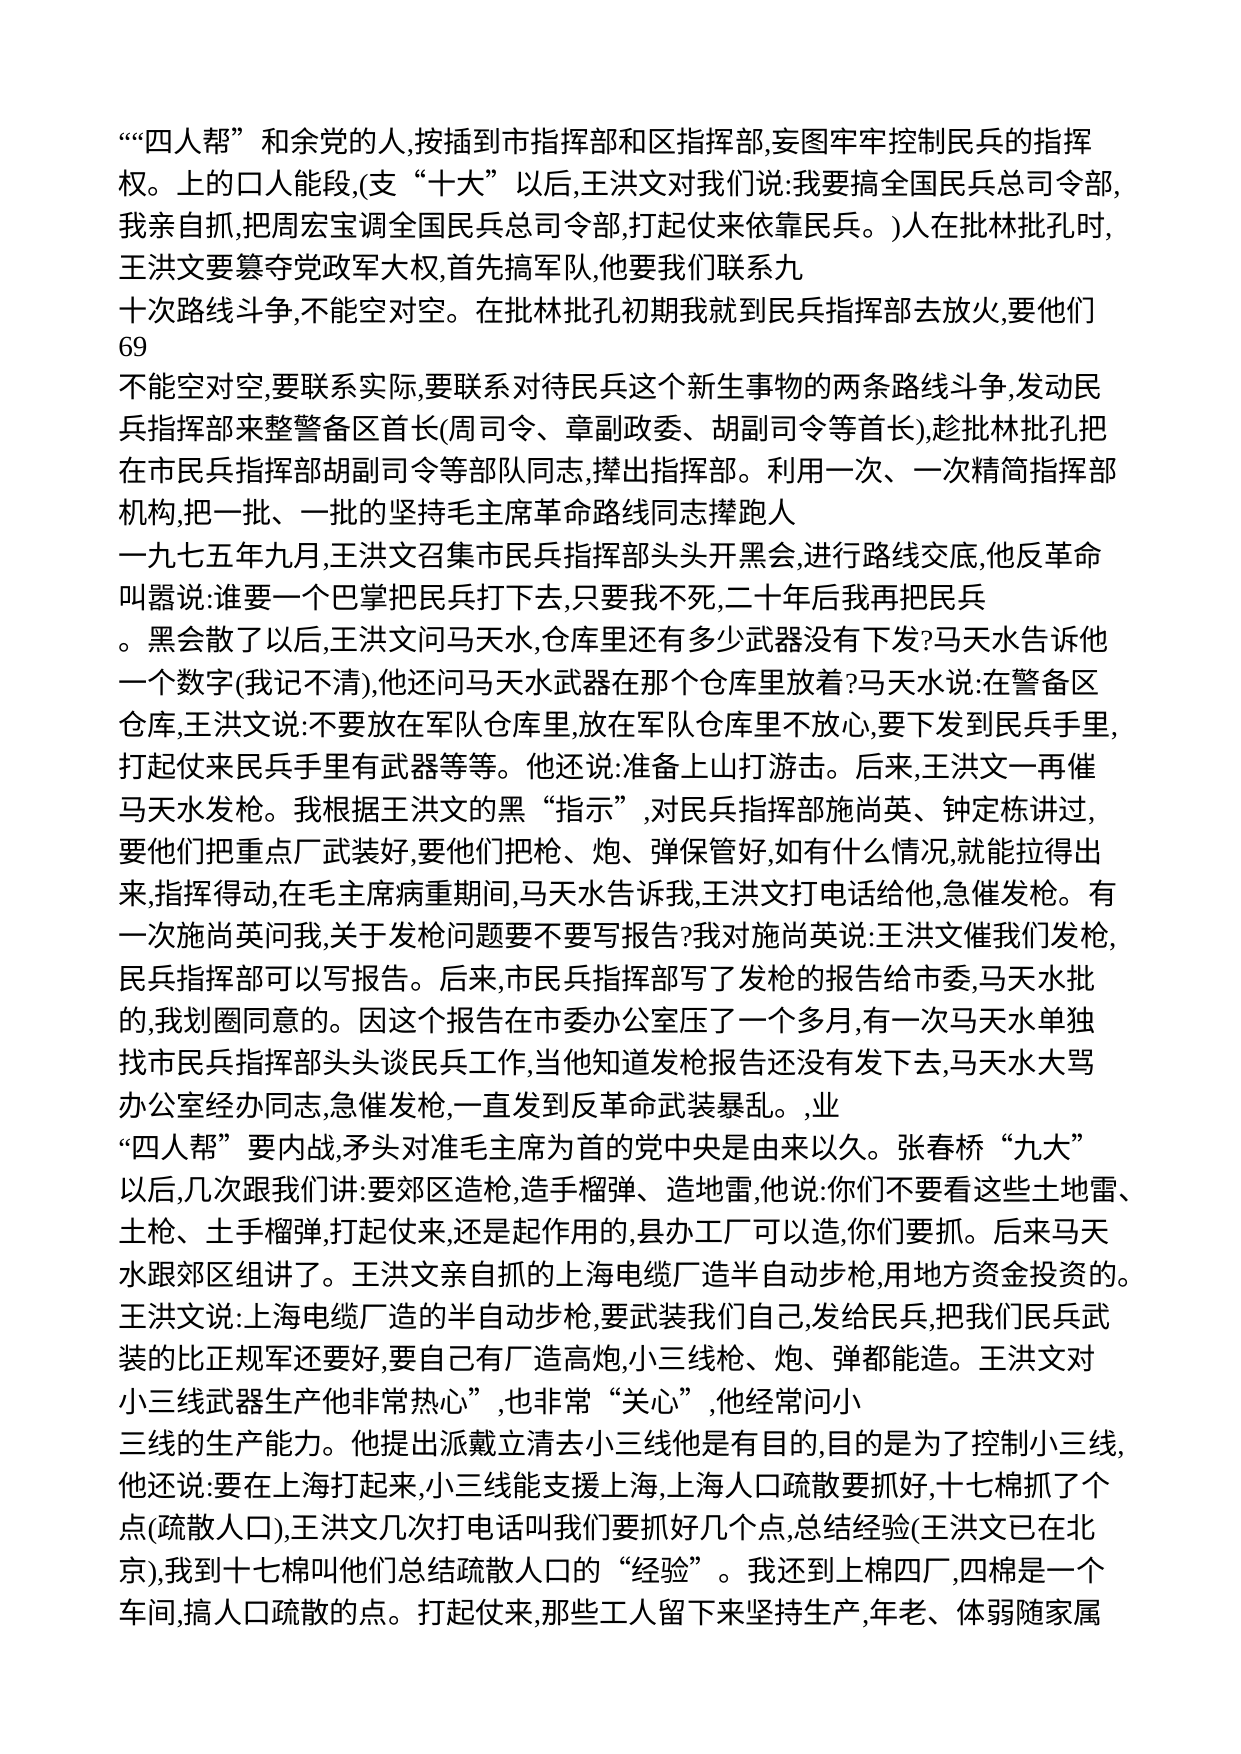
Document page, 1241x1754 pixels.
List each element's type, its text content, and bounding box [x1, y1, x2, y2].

text 69 [118, 329, 1122, 363]
text 权。上的口人能段,(支“十大”以后,王洪文对我们说:我要搞全国民兵总司令部,我亲自抓,把周宏宝调全国民兵总司令部,打起仗来依靠民兵。)人在批林批孔时,王洪文要篡夺党政军大权,首先搞军队,他要我们联系九 [118, 160, 1122, 287]
text 不能空对空,要联系实际,要联系对待民兵这个新生事物的两条路线斗争,发动民兵指挥部来整警备区首长(周司令、章副政委、胡副司令等首长),趁批林批孔把在市民兵指挥部胡副司令等部队同志,撵出指挥部。利用一次、一次精简指挥部机构,把一批、一批的坚持毛主席革命路线同志撵跑人 [118, 363, 1122, 532]
text 十次路线斗争,不能空对空。在批林批孔初期我就到民兵指挥部去放火,要他们 [118, 287, 1122, 329]
text ““四人帮”和余党的人,按插到市指挥部和区指挥部,妄图牢牢控制民兵的指挥 [118, 118, 1122, 160]
text 。黑会散了以后,王洪文问马天水,仓库里还有多少武器没有下发?马天水告诉他一个数字(我记不清),他还问马天水武器在那个仓库里放着?马天水说:在警备区仓库,王洪文说:不要放在军队仓库里,放在军队仓库里不放心,要下发到民兵手里,打起仗来民兵手里有武器等等。他还说:准备上山打游击。后来,王洪文一再催马天水发枪。我根据王洪文的黑“指示”,对民兵指挥部施尚英、钟定栋讲过,要他们把重点厂武装好,要他们把枪、炮、弹保管好,如有什么情况,就能拉得出来,指挥得动,在毛主席病重期间,马天水告诉我,王洪文打电话给他,急催发枪。有一次施尚英问我,关于发枪问题要不要写报告?我对施尚英说:王洪文催我们发枪,民兵指挥部可以写报告。后来,市民兵指挥部写了发枪的报告给市委,马天水批的,我划圈同意的。因这个报告在市委办公室压了一个多月,有一次马天水单独找市民兵指挥部头头谈民兵工作,当他知道发枪报告还没有发下去,马天水大骂办公室经办同志,急催发枪,一直发到反革命武装暴乱。,业 [118, 617, 1122, 1124]
text “四人帮”要内战,矛头对准毛主席为首的党中央是由来以久。张春桥“九大”以后,几次跟我们讲:要郊区造枪,造手榴弹、造地雷,他说:你们不要看这些土地雷、土枪、土手榴弹,打起仗来,还是起作用的,县办工厂可以造,你们要抓。后来马天水跟郊区组讲了。王洪文亲自抓的上海电缆厂造半自动步枪,用地方资金投资的。王洪文说:上海电缆厂造的半自动步枪,要武装我们自己,发给民兵,把我们民兵武装的比正规军还要好,要自己有厂造高炮,小三线枪、炮、弹都能造。王洪文对小三线武器生产他非常热心”,也非常“关心”,他经常问小 [118, 1124, 1122, 1420]
text 三线的生产能力。他提出派戴立清去小三线他是有目的,目的是为了控制小三线,他还说:要在上海打起来,小三线能支援上海,上海人口疏散要抓好,十七棉抓了个点(疏散人口),王洪文几次打电话叫我们要抓好几个点,总结经验(王洪文已在北京),我到十七棉叫他们总结疏散人口的“经验”。我还到上棉四厂,四棉是一个车间,搞人口疏散的点。打起仗来,那些工人留下来坚持生产,年老、体弱随家属 [118, 1420, 1122, 1632]
text 一九七五年九月,王洪文召集市民兵指挥部头头开黑会,进行路线交底,他反革命叫嚣说:谁要一个巴掌把民兵打下去,只要我不死,二十年后我再把民兵 [118, 532, 1122, 617]
